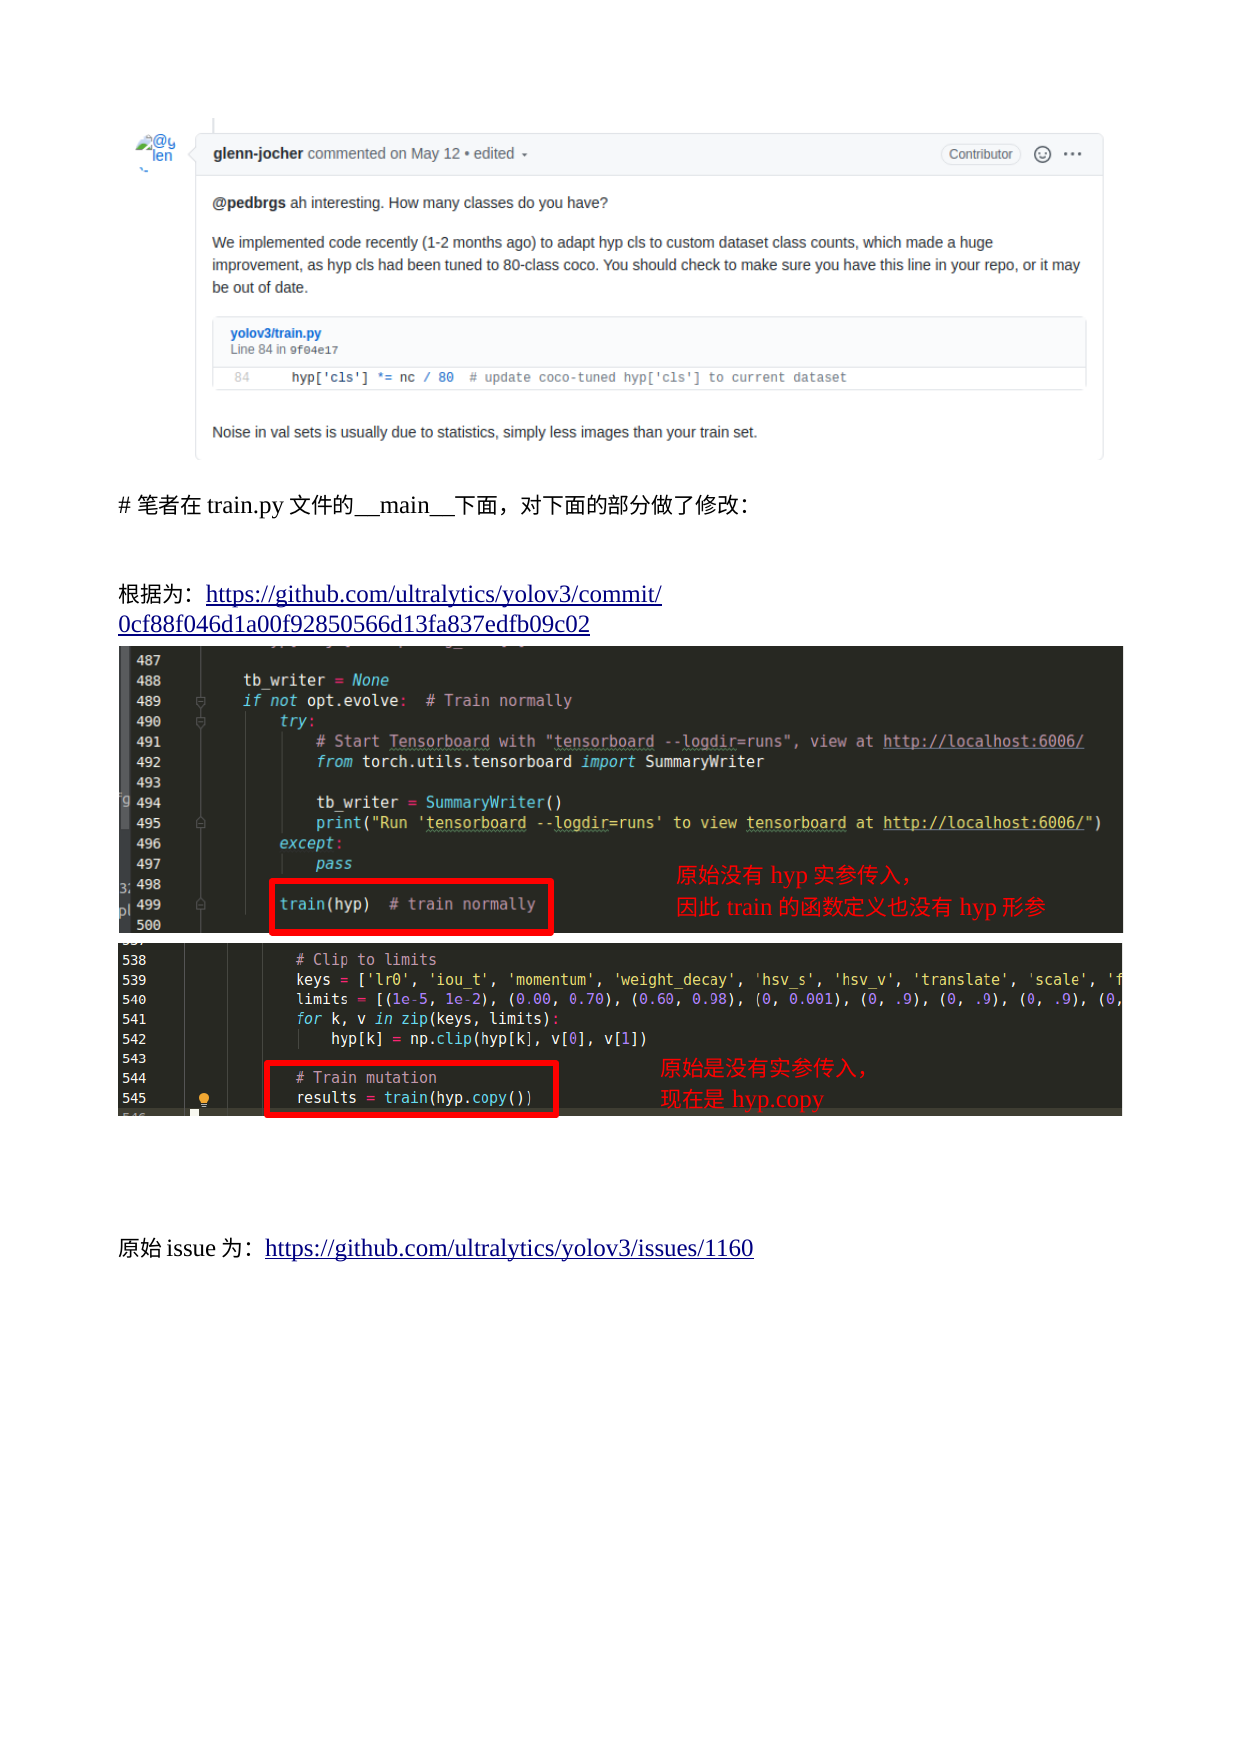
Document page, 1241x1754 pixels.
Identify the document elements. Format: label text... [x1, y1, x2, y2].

text 根据为：https://github.com/ultralytics/yolov3/commit/0cf88f046d1a00f92850566d13fa837edfb09c02 [118, 577, 1122, 638]
picture [118, 943, 1123, 1116]
picture [118, 118, 1123, 460]
picture [270, 1066, 553, 1112]
picture [119, 646, 1124, 933]
text 原始issue为：https://github.com/ultralytics/yolov3/issues/1160 [118, 1231, 1122, 1262]
text # 笔者在train.py文件的__main__下面，对下面的部分做了修改： [118, 488, 1122, 520]
picture [275, 884, 548, 929]
